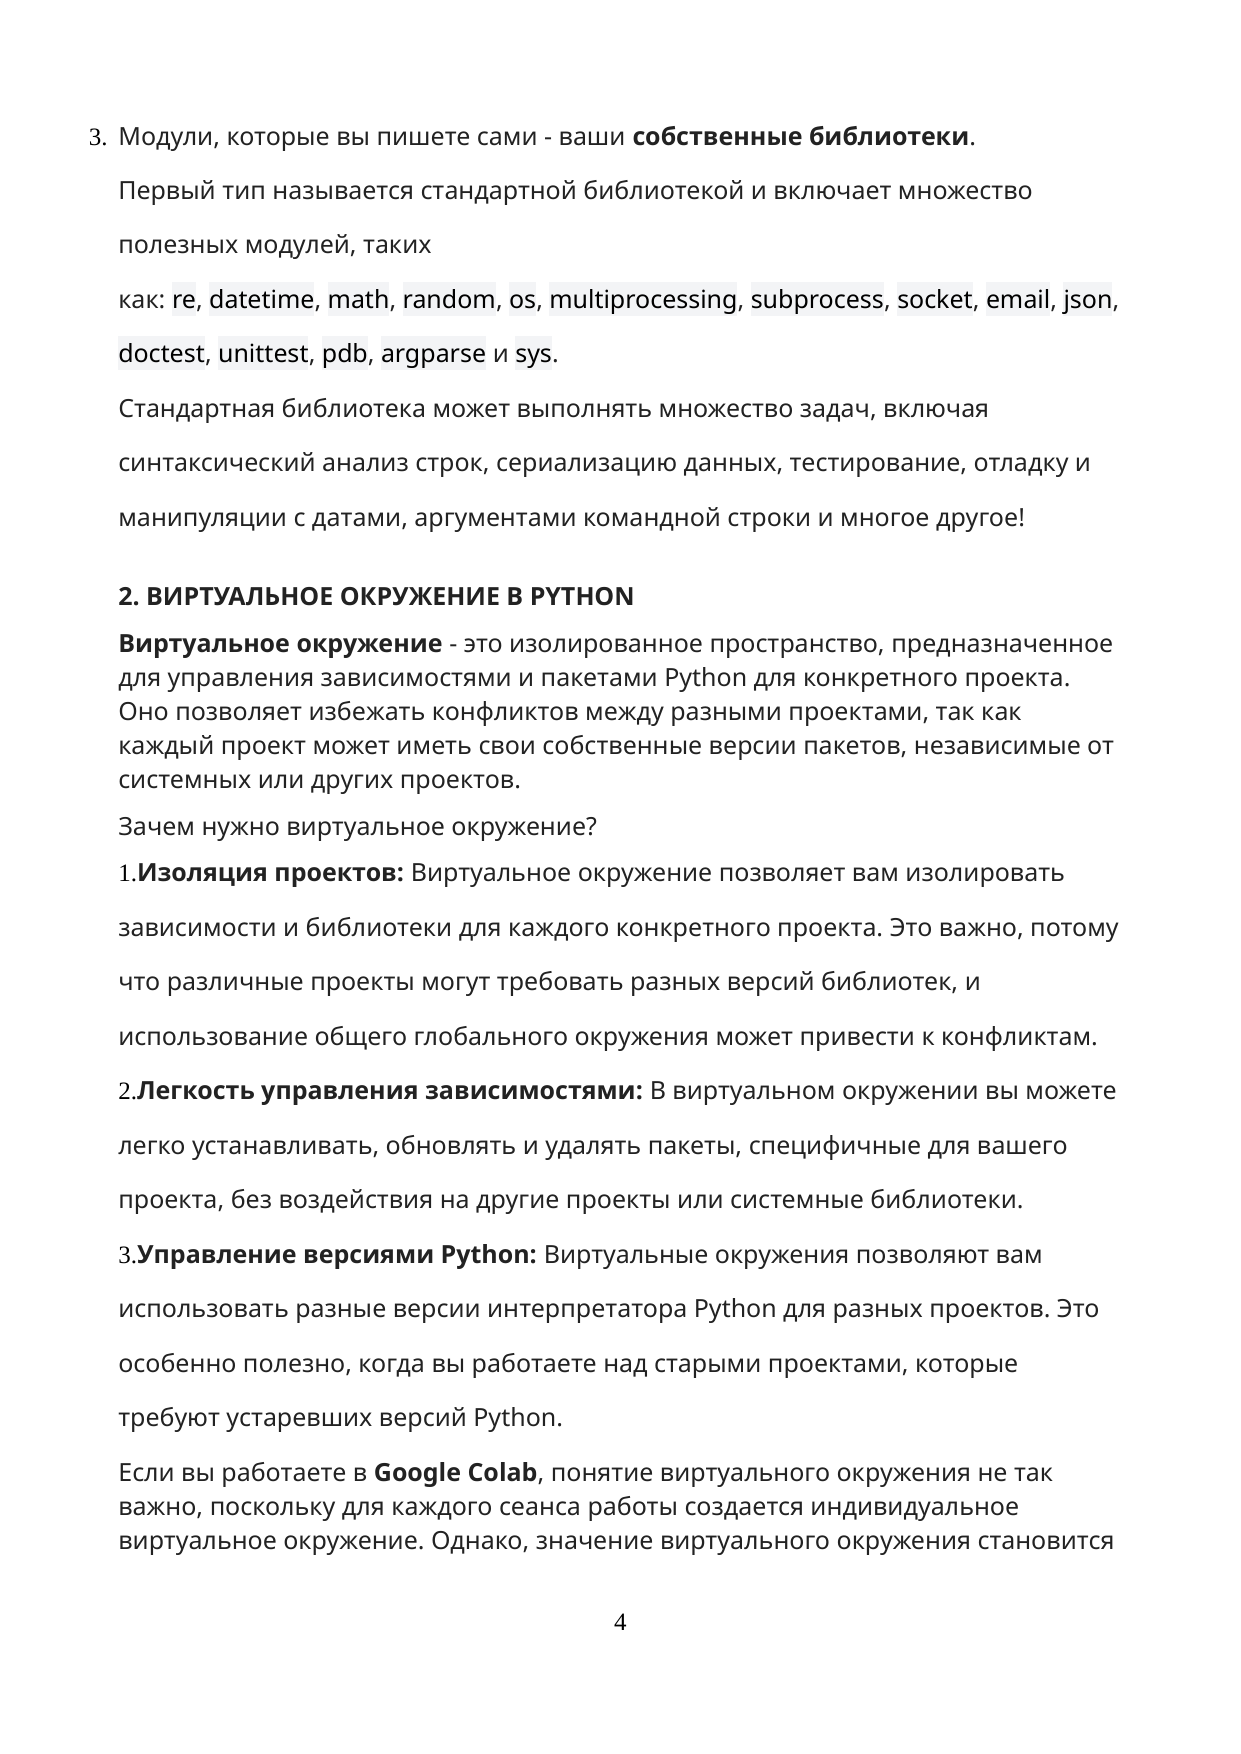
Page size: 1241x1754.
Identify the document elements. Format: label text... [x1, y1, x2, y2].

text Стандартная библиотека может выполнять множество задач, включая синтаксический анализ строк, сериализацию данных, тестирование, отладку и манипуляции с датами, аргументами командной строки и многое другое! [118, 391, 1122, 533]
text Первый тип называется стандартной библиотекой и включает множество полезных модулей, таких как: re, datetime, math, random, os, multiprocessing, subprocess, socket, email, json, doctest, unittest, pdb, argparse и sys. [118, 173, 1122, 370]
text Зачем нужно виртуальное окружение? [118, 808, 1122, 842]
list Легкость управления зависимостями: В виртуальном окружении вы можете легко устанавливать, обновлять и удалять пакеты, специфичные для вашего проекта, без воздействия на другие проекты или системные библиотеки. [118, 1073, 1122, 1216]
list Изоляция проектов: Виртуальное окружение позволяет вам изолировать зависимости и библиотеки для каждого конкретного проекта. Это важно, потому что различные проекты могут требовать разных версий библиотек, и использование общего глобального окружения может привести к конфликтам. [118, 855, 1122, 1052]
text Если вы работаете в Google Colab, понятие виртуального окружения не так важно, поскольку для каждого сеанса работы создается индивидуальное виртуальное окружение. Однако, значение виртуального окружения становится [118, 1454, 1122, 1556]
subtitle 2. ВИРТУАЛЬНОЕ ОКРУЖЕНИЕ В PYTHON [118, 579, 1122, 613]
list Модули, которые вы пишете сами - ваши собственные библиотеки. [118, 118, 1122, 152]
list Управление версиями Python: Виртуальные окружения позволяют вам использовать разные версии интерпретатора Python для разных проектов. Это особенно полезно, когда вы работаете над старыми проектами, которые требуют устаревших версий Python. [118, 1236, 1122, 1434]
text Виртуальное окружение - это изолированное пространство, предназначенное для управления зависимостями и пакетами Python для конкретного проекта. Оно позволяет избежать конфликтов между разными проектами, так как каждый проект может иметь свои собственные версии пакетов, независимые от системных или других проектов. [118, 626, 1122, 796]
